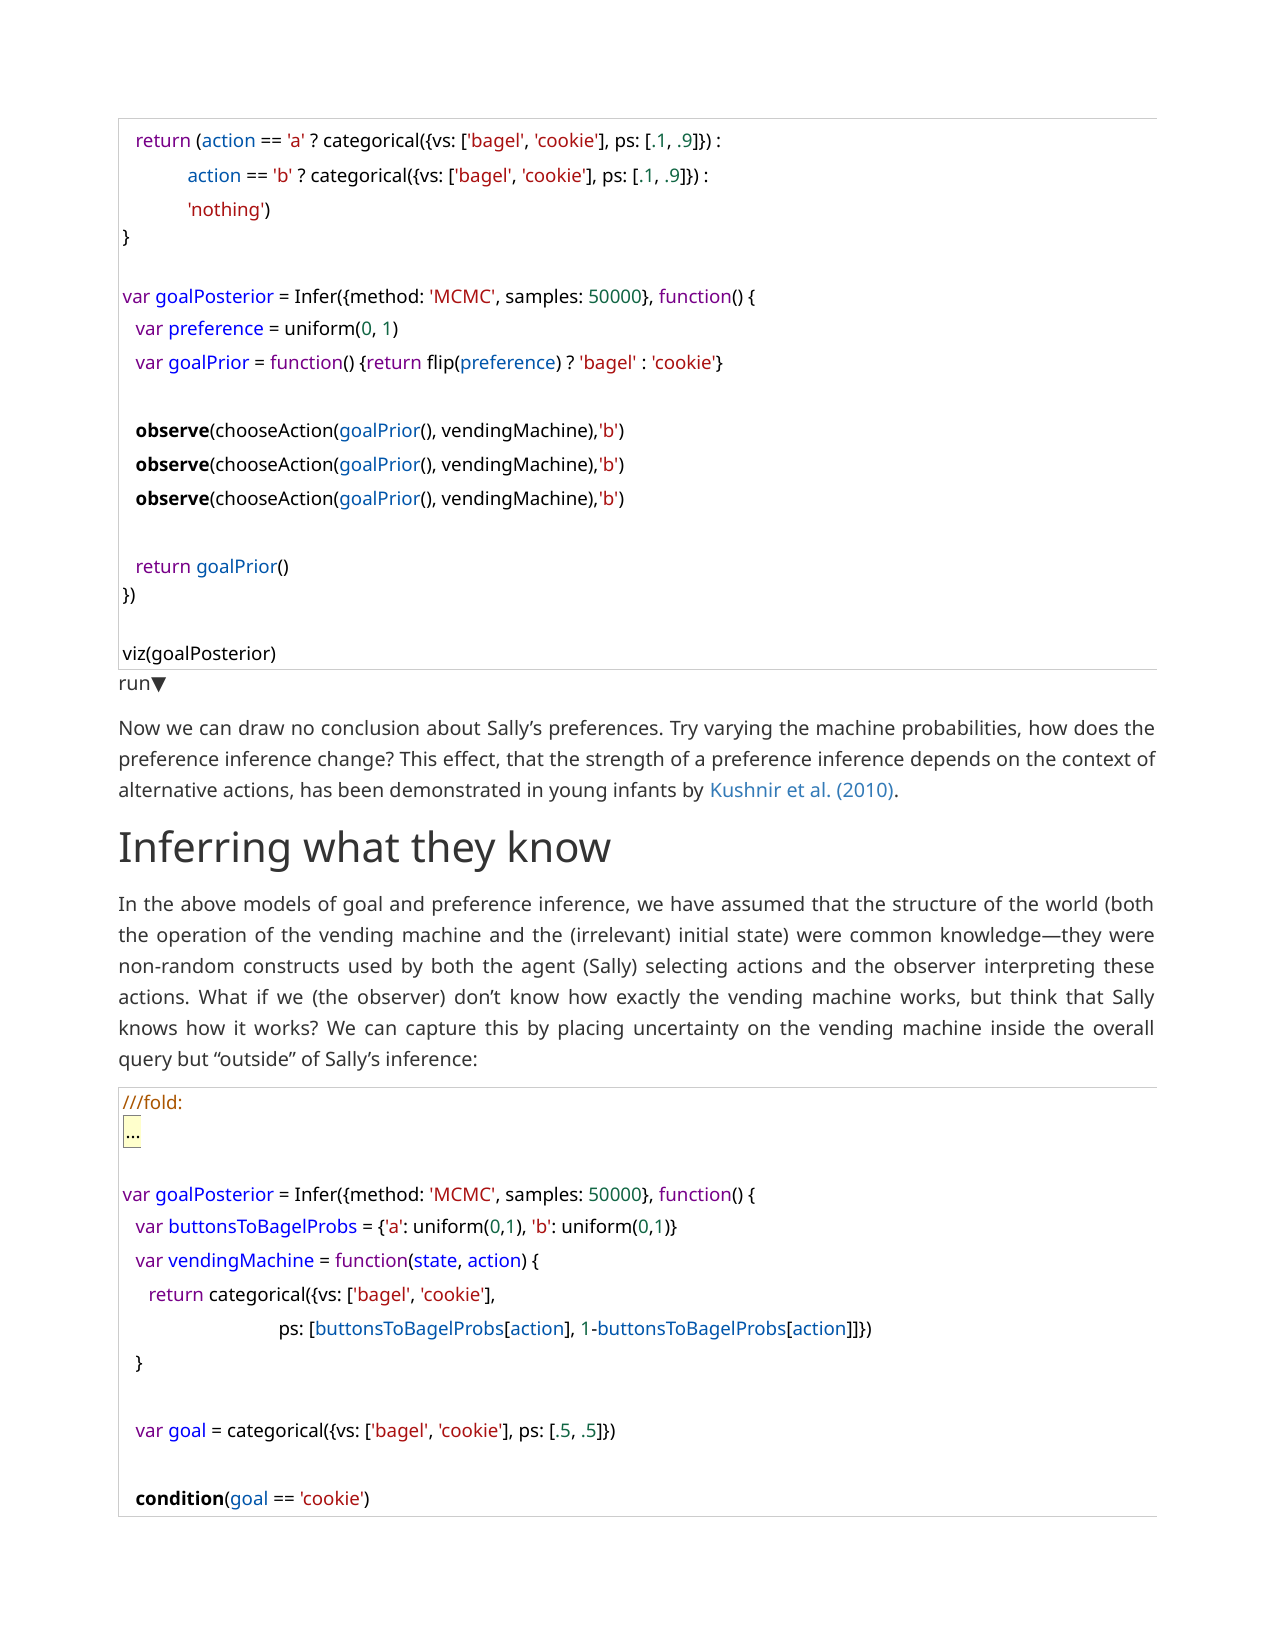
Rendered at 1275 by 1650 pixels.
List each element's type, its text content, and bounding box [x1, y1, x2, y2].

text return goalPrior() [119, 544, 1157, 578]
text ​ [119, 373, 1157, 408]
text return categorical({vs: ['bagel', 'cookie'], [119, 1271, 1157, 1306]
text var vendingMachine = function(state, action) { [119, 1237, 1157, 1271]
text observe(chooseAction(goalPrior(), vendingMachine),'b') [119, 408, 1157, 442]
text Now we can draw no conclusion about Sally’s preferences. Try varying the machine probabilities, how does the preference inference change? This effect, that the strength of a preference inference depends on the context of alternative actions, has been demonstrated in young infants by Kushnir et al. (2010). [118, 714, 1157, 803]
text return (action == 'a' ? categorical({vs: ['bagel', 'cookie'], ps: [.1, .9]}) : [119, 119, 1157, 152]
text ​ [119, 1144, 1157, 1178]
text } [119, 220, 1157, 246]
text var goalPosterior = Infer({method: 'MCMC', samples: 50000}, function() { [119, 1178, 1157, 1203]
text ​ [119, 603, 1157, 637]
text }) [119, 578, 1157, 603]
text var goalPrior = function() {return flip(preference) ? 'bagel' : 'cookie'} [119, 339, 1157, 373]
subtitle Inferring what they know [118, 818, 1157, 874]
text ​ [119, 1374, 1157, 1408]
text condition(goal == 'cookie') [119, 1476, 1157, 1516]
text 'nothing') [119, 186, 1157, 220]
text ​ [119, 510, 1157, 544]
text var goal = categorical({vs: ['bagel', 'cookie'], ps: [.5, .5]}) [119, 1408, 1157, 1442]
text observe(chooseAction(goalPrior(), vendingMachine),'b') [119, 442, 1157, 476]
text ​ [119, 1442, 1157, 1476]
text ///fold: [119, 1088, 1157, 1112]
text action == 'b' ? categorical({vs: ['bagel', 'cookie'], ps: [.1, .9]}) : [119, 152, 1157, 186]
text ...​ [119, 1112, 1157, 1144]
text } [119, 1339, 1157, 1374]
text run▼ [118, 670, 1157, 696]
text In the above models of goal and preference inference, we have assumed that the structure of the world (both the operation of the vending machine and the (irrelevant) initial state) were common knowledge—they were non-random constructs used by both the agent (Sally) selecting actions and the observer interpreting these actions. What if we (the observer) don’t know how exactly the vending machine works, but think that Sally knows how it works? We can capture this by placing uncertainty on the vending machine inside the overall query but “outside” of Sally’s inference: [118, 891, 1157, 1072]
text observe(chooseAction(goalPrior(), vendingMachine),'b') [119, 476, 1157, 510]
text var goalPosterior = Infer({method: 'MCMC', samples: 50000}, function() { [119, 280, 1157, 305]
text viz(goalPosterior) [119, 637, 1157, 669]
text var buttonsToBagelProbs = {'a': uniform(0,1), 'b': uniform(0,1)} [119, 1203, 1157, 1237]
text ​ [119, 246, 1157, 280]
text var preference = uniform(0, 1) [119, 305, 1157, 339]
text ps: [buttonsToBagelProbs[action], 1-buttonsToBagelProbs[action]]}) [119, 1306, 1157, 1339]
